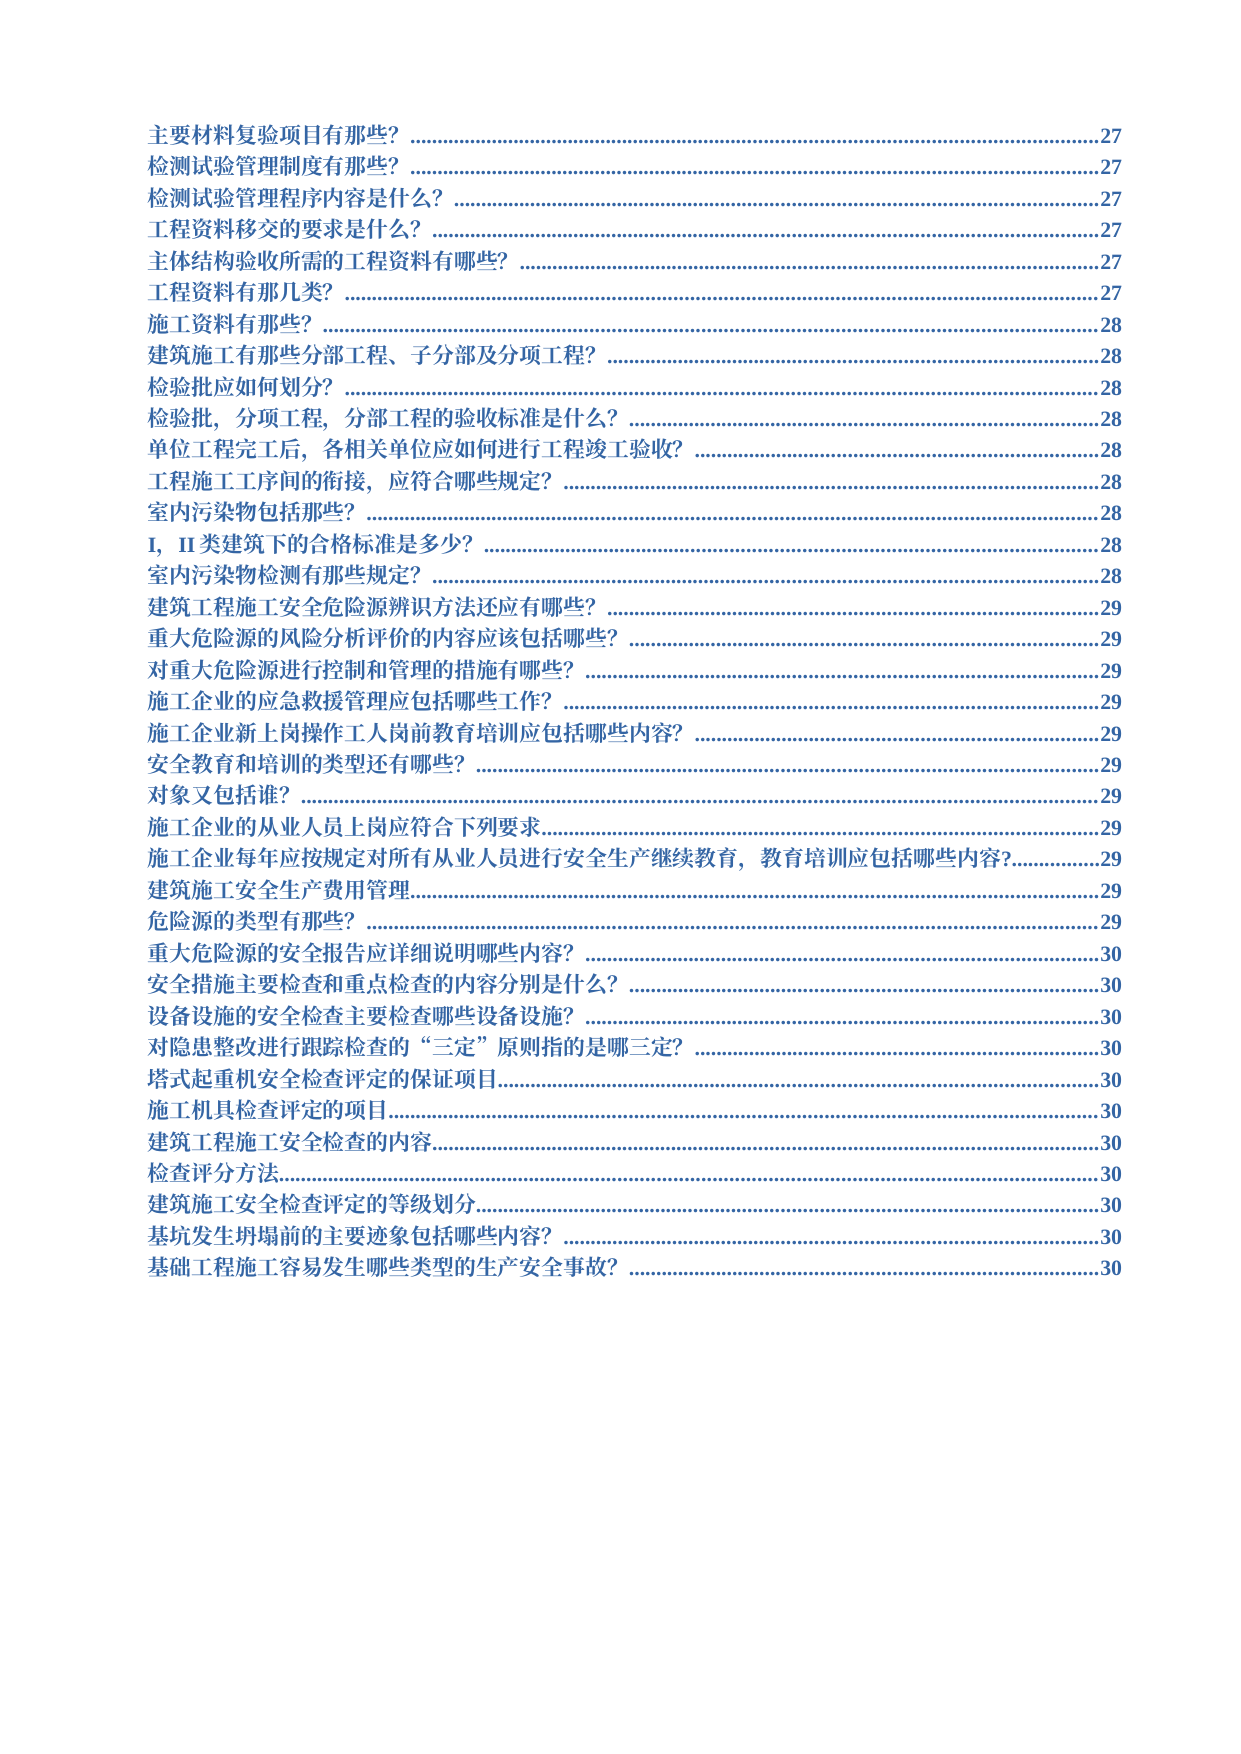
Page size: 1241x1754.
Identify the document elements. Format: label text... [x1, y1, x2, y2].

subtitle 建筑工程施工安全检查的内容 30 [148, 1125, 1122, 1156]
subtitle 检查评分方法 30 [148, 1156, 1122, 1188]
subtitle 施工企业每年应按规定对所有从业人员进行安全生产继续教育，教育培训应包括哪些内容? 29 [148, 842, 1122, 873]
subtitle 工程施工工序间的衔接，应符合哪些规定？ 28 [148, 464, 1122, 496]
subtitle 检验批，分项工程，分部工程的验收标准是什么？ 28 [148, 401, 1122, 433]
subtitle 建筑工程施工安全危险源辨识方法还应有哪些？ 29 [148, 590, 1122, 621]
subtitle 重大危险源的安全报告应详细说明哪些内容？ 30 [148, 936, 1122, 967]
subtitle 建筑施工安全生产费用管理 29 [148, 873, 1122, 904]
subtitle 施工机具检查评定的项目 30 [148, 1093, 1122, 1125]
subtitle 施工资料有那些？ 28 [148, 307, 1122, 338]
subtitle 施工企业的应急救援管理应包括哪些工作？ 29 [148, 684, 1122, 716]
subtitle 危险源的类型有那些？ 29 [148, 904, 1122, 936]
subtitle 室内污染物包括那些？ 28 [148, 496, 1122, 527]
subtitle 主体结构验收所需的工程资料有哪些？ 27 [148, 244, 1122, 275]
subtitle 对隐患整改进行跟踪检查的“三定”原则指的是哪三定？ 30 [148, 1030, 1122, 1062]
subtitle 施工企业新上岗操作工人岗前教育培训应包括哪些内容？ 29 [148, 716, 1122, 747]
subtitle 工程资料有那几类？ 27 [148, 275, 1122, 307]
subtitle 检测试验管理程序内容是什么？ 27 [148, 181, 1122, 212]
subtitle 单位工程完工后，各相关单位应如何进行工程竣工验收？ 28 [148, 433, 1122, 464]
subtitle 塔式起重机安全检查评定的保证项目 30 [148, 1062, 1122, 1093]
subtitle 安全教育和培训的类型还有哪些？ 29 [148, 747, 1122, 779]
subtitle 施工企业的从业人员上岗应符合下列要求 29 [148, 810, 1122, 842]
subtitle 重大危险源的风险分析评价的内容应该包括哪些？ 29 [148, 621, 1122, 653]
subtitle 检验批应如何划分？ 28 [148, 370, 1122, 401]
subtitle 安全措施主要检查和重点检查的内容分别是什么？ 30 [148, 967, 1122, 999]
subtitle 对象又包括谁？ 29 [148, 779, 1122, 810]
subtitle 检测试验管理制度有那些？ 27 [148, 149, 1122, 181]
subtitle 建筑施工有那些分部工程、子分部及分项工程？ 28 [148, 338, 1122, 370]
subtitle 设备设施的安全检查主要检查哪些设备设施？ 30 [148, 999, 1122, 1030]
subtitle 建筑施工安全检查评定的等级划分 30 [148, 1188, 1122, 1219]
subtitle 主要材料复验项目有那些？ 27 [148, 118, 1122, 149]
subtitle 基础工程施工容易发生哪些类型的生产安全事故？ 30 [148, 1251, 1122, 1282]
subtitle I，II类建筑下的合格标准是多少？ 28 [148, 527, 1122, 558]
subtitle 工程资料移交的要求是什么？ 27 [148, 212, 1122, 244]
subtitle 对重大危险源进行控制和管理的措施有哪些？ 29 [148, 653, 1122, 684]
subtitle 基坑发生坍塌前的主要迹象包括哪些内容？ 30 [148, 1219, 1122, 1251]
subtitle 室内污染物检测有那些规定？ 28 [148, 558, 1122, 590]
